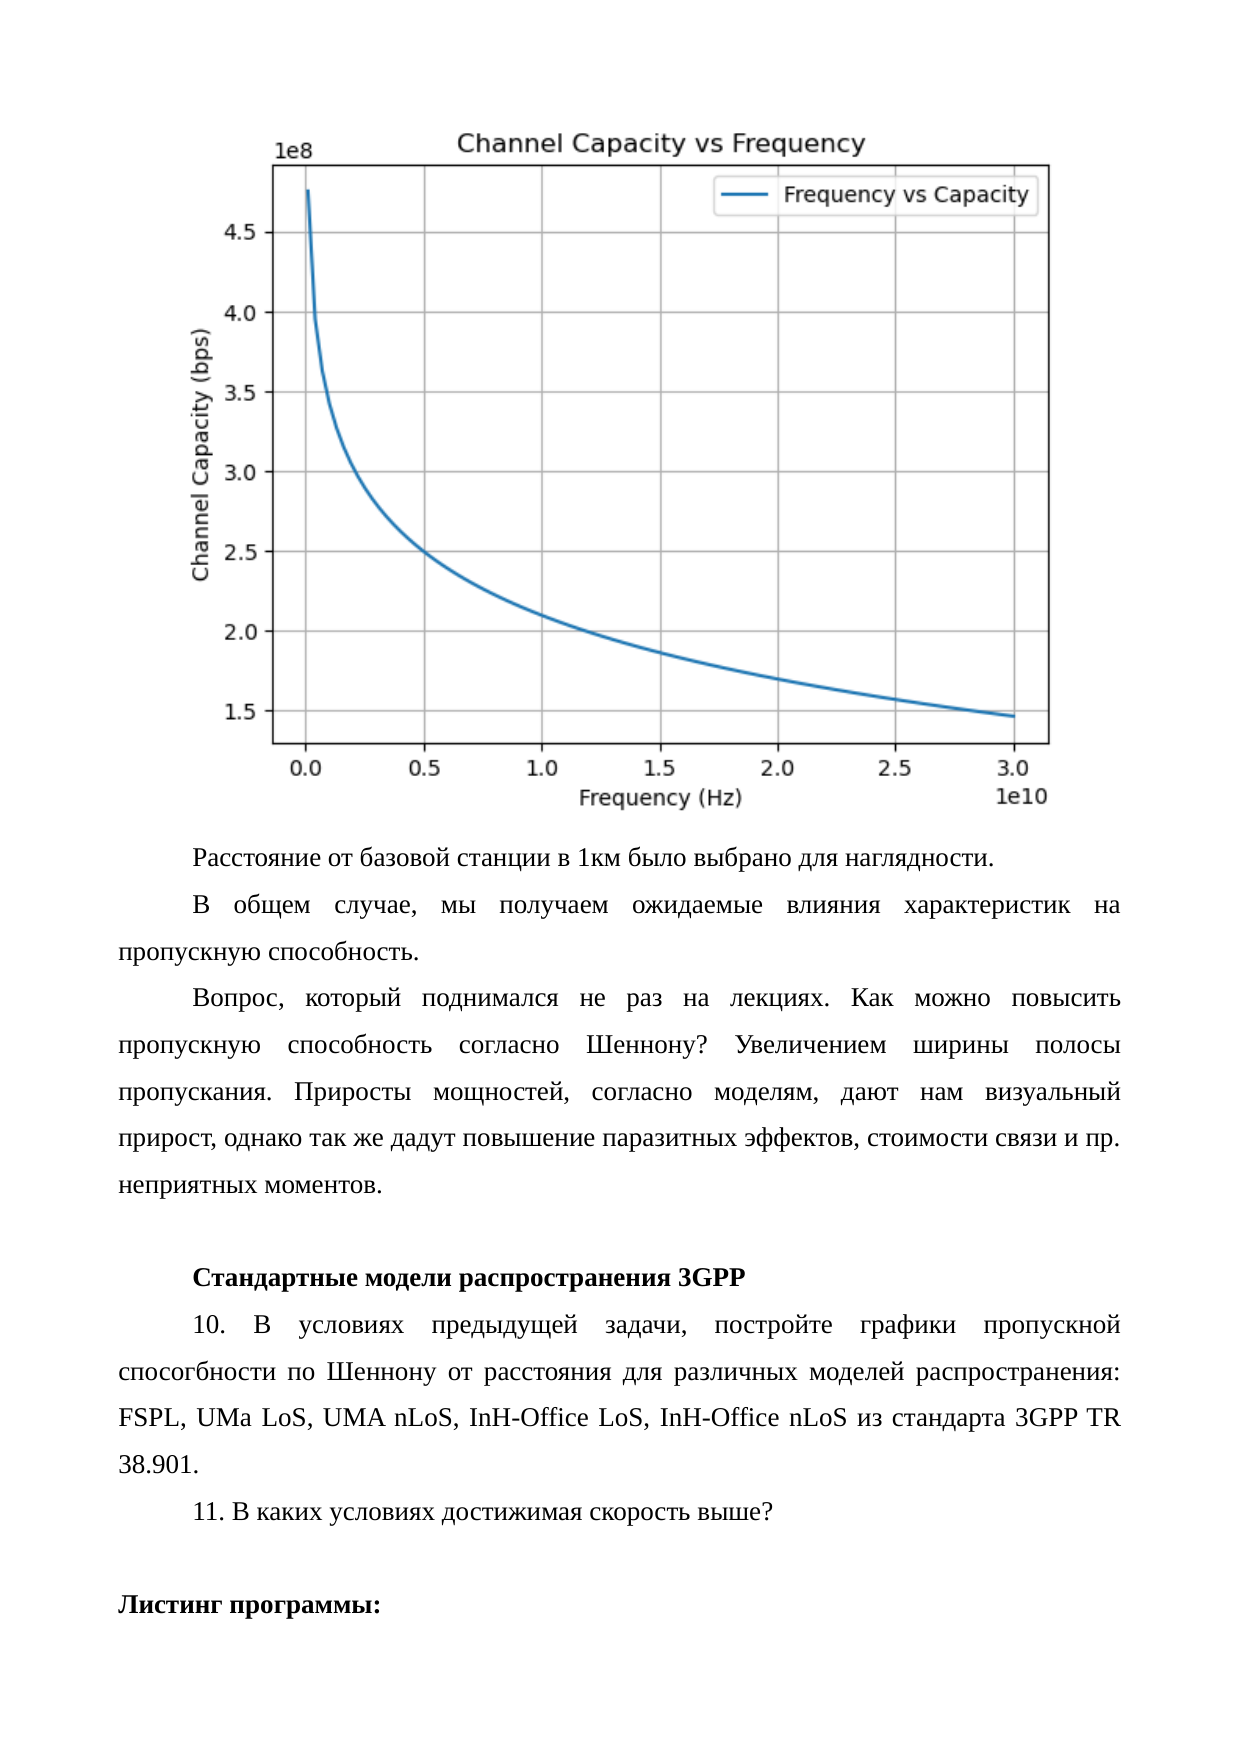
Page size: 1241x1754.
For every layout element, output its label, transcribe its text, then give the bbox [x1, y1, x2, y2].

text Вопрос, который поднимался не раз на лекциях. Как можно повысить пропускную способность согласно Шеннону? Увеличением ширины полосы пропускания. Приросты мощностей, согласно моделям, дают нам визуальный прирост, однако так же дадут повышение паразитных эффектов, стоимости связи и пр. неприятных моментов. [118, 981, 1122, 1199]
text 10. В условиях предыдущей задачи, постройте графики пропускной спосогбности по Шеннону от расстояния для различных моделей распространения: FSPL, UMa LoS, UMA nLoS, InH-Office LoS, InH-Office nLoS из стандарта 3GPP TR 38.901. [118, 1308, 1122, 1479]
text Стандартные модели распространения 3GPP [118, 1261, 1122, 1293]
text 11. В каких условиях достижимая скорость выше? [118, 1495, 1122, 1526]
picture [177, 118, 1064, 826]
text В общем случае, мы получаем ожидаемые влияния характеристик на пропускную способность. [118, 888, 1122, 966]
text Расстояние от базовой станции в 1км было выбрано для наглядности. [118, 118, 1122, 873]
text Листинг программы: [118, 1588, 1122, 1619]
